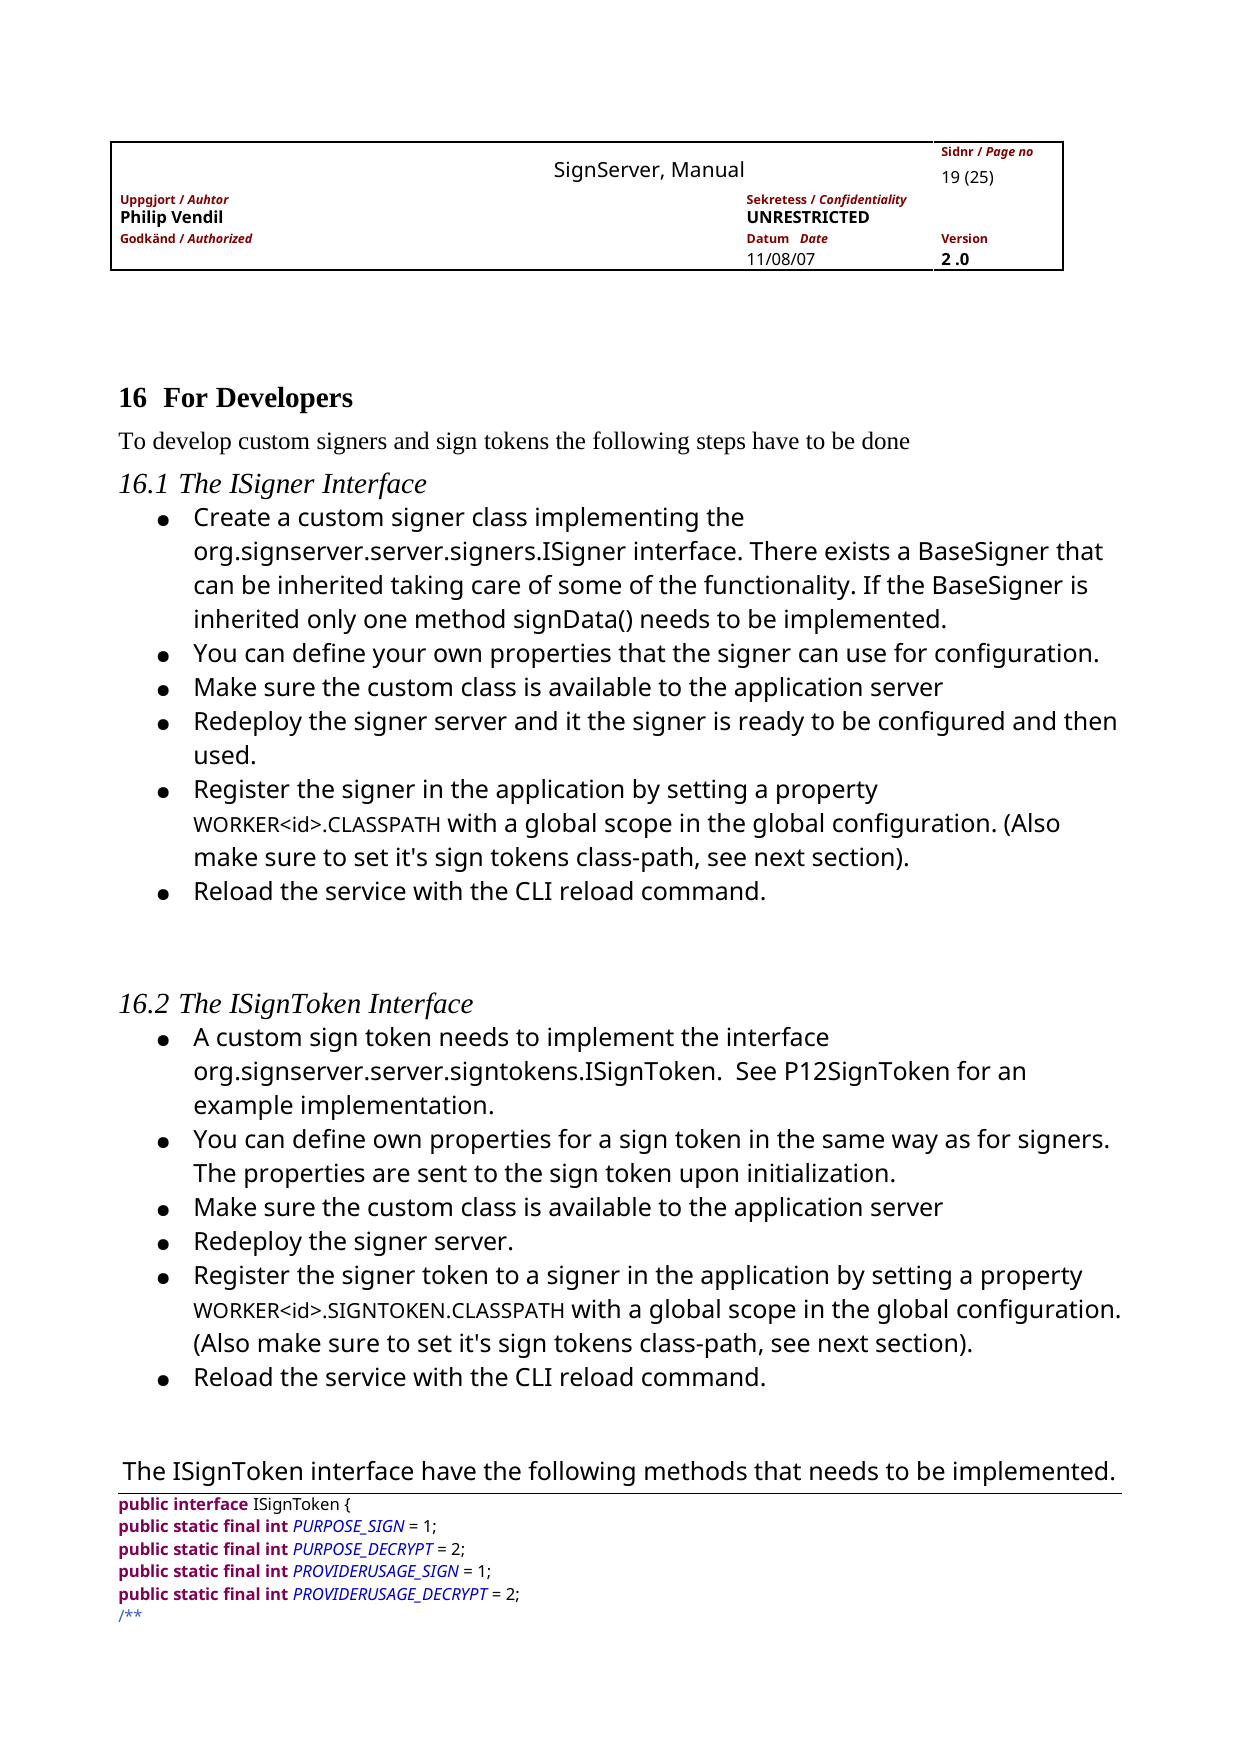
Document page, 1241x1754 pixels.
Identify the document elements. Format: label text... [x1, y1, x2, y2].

list A custom sign token needs to implement the interface org.signserver.server.signtokens.ISignToken. See P12SignToken for an example implementation. [156, 1020, 1122, 1122]
list Make sure the custom class is available to the application server [156, 1190, 1122, 1224]
list Make sure the custom class is available to the application server [156, 670, 1122, 704]
subtitle For Developers [118, 382, 1122, 414]
list You can define your own properties that the signer can use for configuration. [156, 636, 1122, 670]
list Create a custom signer class implementing the org.signserver.server.signers.ISigner interface. There exists a BaseSigner that can be inherited taking care of some of the functionality. If the BaseSigner is inherited only one method signData() needs to be implemented. [156, 500, 1122, 636]
list Redeploy the signer server. [156, 1224, 1122, 1258]
list Redeploy the signer server and it the signer is ready to be configured and then used. [156, 704, 1122, 772]
text /** [118, 1605, 1122, 1628]
list Register the signer in the application by setting a property WORKER<id>.CLASSPATH with a global scope in the global configuration. (Also make sure to set it's sign tokens class-path, see next section). [156, 772, 1122, 873]
text public static final int PROVIDERUSAGE_DECRYPT = 2; [118, 1583, 1122, 1605]
subtitle The ISignToken Interface [118, 988, 1122, 1020]
text public static final int PURPOSE_DECRYPT = 2; [118, 1538, 1122, 1560]
text public static final int PURPOSE_SIGN = 1; [118, 1515, 1122, 1538]
text public interface ISignToken { [118, 1494, 1122, 1515]
text To develop custom signers and sign tokens the following steps have to be done [118, 427, 1122, 455]
text The ISignToken interface have the following methods that needs to be implemented. [118, 1450, 1122, 1493]
list Register the signer token to a signer in the application by setting a property WORKER<id>.SIGNTOKEN.CLASSPATH with a global scope in the global configuration. (Also make sure to set it's sign tokens class-path, see next section). [156, 1258, 1122, 1360]
list Reload the service with the CLI reload command. [156, 873, 1122, 907]
subtitle The ISigner Interface [118, 467, 1122, 500]
text public static final int PROVIDERUSAGE_SIGN = 1; [118, 1560, 1122, 1583]
list Reload the service with the CLI reload command. [156, 1360, 1122, 1394]
list You can define own properties for a sign token in the same way as for signers. The properties are sent to the sign token upon initialization. [156, 1122, 1122, 1190]
